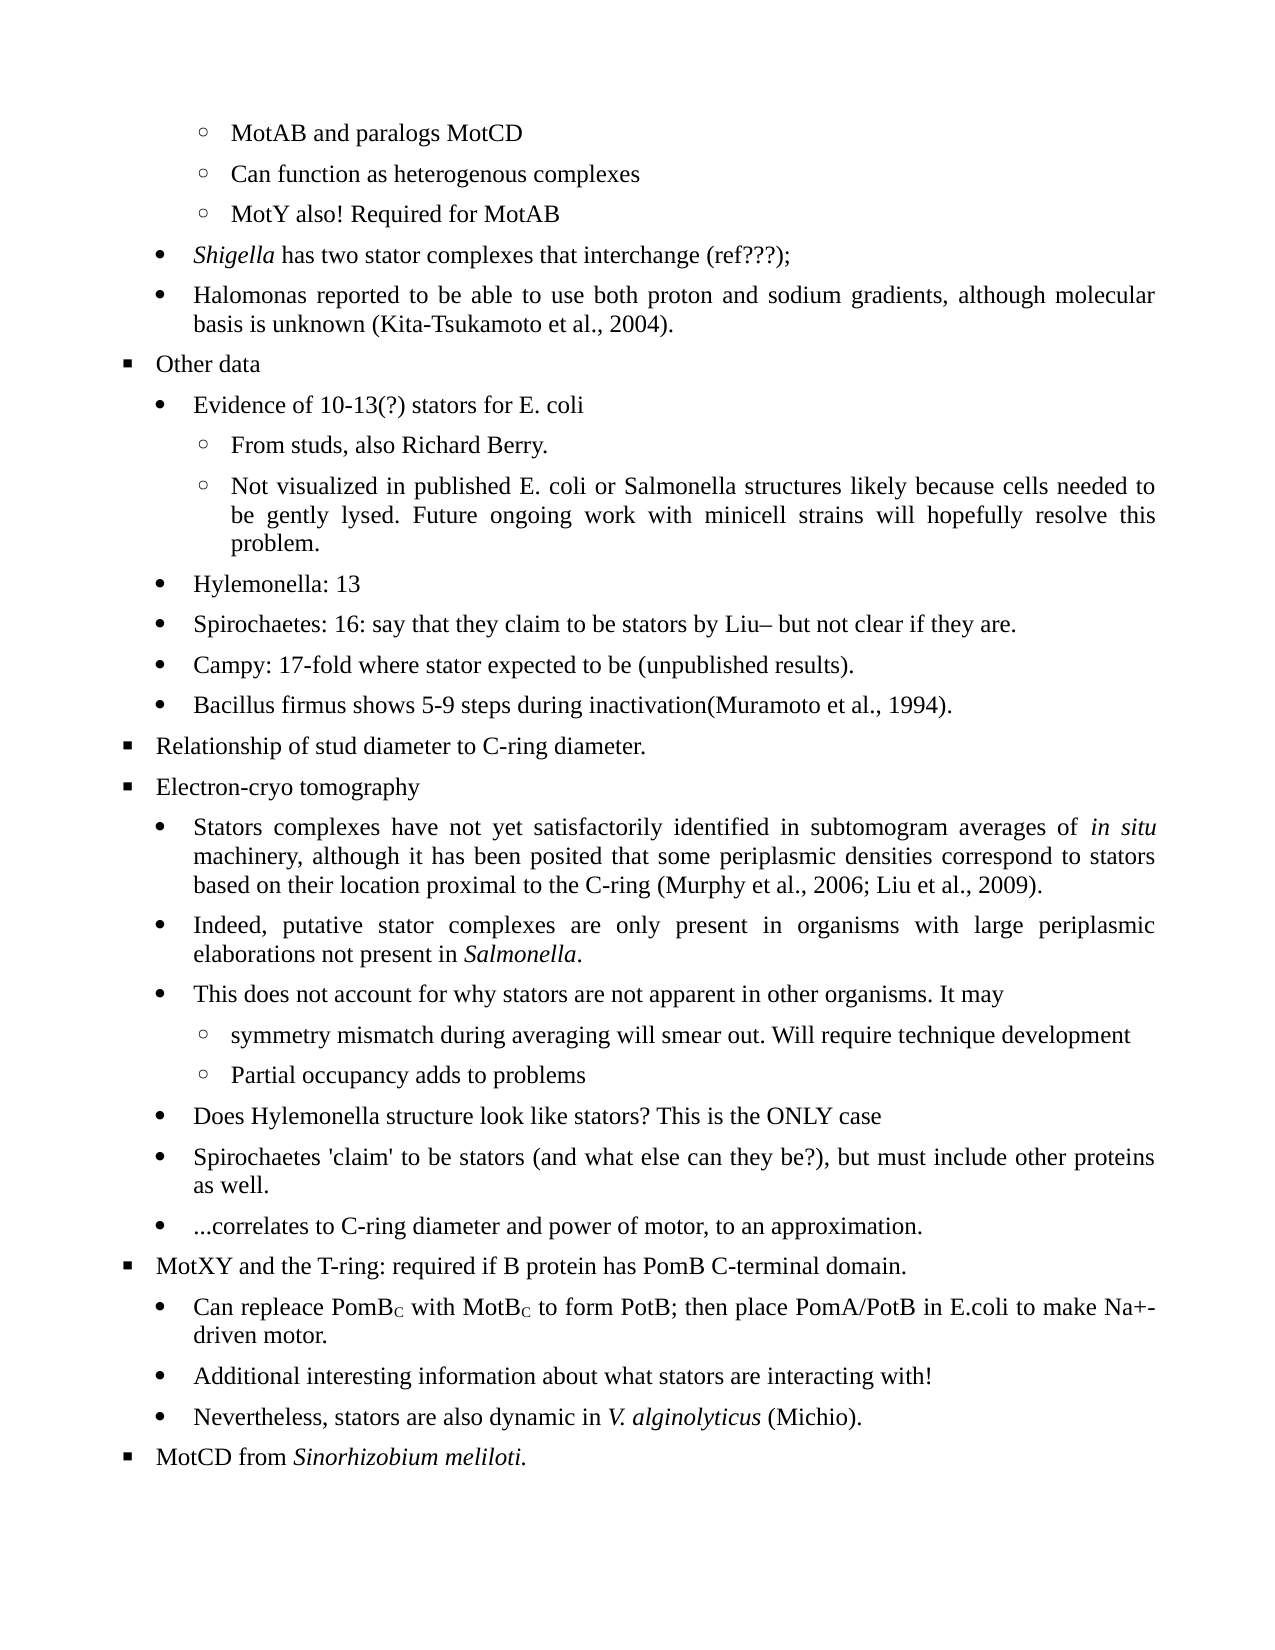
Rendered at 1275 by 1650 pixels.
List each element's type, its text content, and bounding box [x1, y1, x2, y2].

list ...correlates to C-ring diameter and power of motor, to an approximation. [156, 1211, 1157, 1239]
list From studs, also Richard Berry. [193, 431, 1157, 459]
list Bacillus firmus shows 5-9 steps during inactivation(Muramoto et al., 1994). [156, 691, 1157, 719]
list Spirochaetes 'claim' to be stators (and what else can they be?), but must include other proteins as well. [156, 1142, 1157, 1199]
list Can function as heterogenous complexes [193, 159, 1157, 187]
list Relationship of stud diameter to C-ring diameter. [118, 731, 1157, 760]
list Hylemonella: 13 [156, 569, 1157, 598]
list Not visualized in published E. coli or Salmonella structures likely because cells needed to be gently lysed. Future ongoing work with minicell strains will hopefully resolve this problem. [193, 471, 1157, 557]
list Halomonas reported to be able to use both proton and sodium gradients, although molecular basis is unknown (Kita-Tsukamoto et al., 2004). [156, 280, 1157, 338]
list symmetry mismatch during averaging will smear out. Will require technique development [193, 1020, 1157, 1049]
list Evidence of 10-13(?) stators for E. coli [156, 390, 1157, 419]
list Indeed, putative stator complexes are only present in organisms with large periplasmic elaborations not present in Salmonella. [156, 910, 1157, 968]
list Partial occupancy adds to problems [193, 1061, 1157, 1089]
list Stators complexes have not yet satisfactorily identified in subtomogram averages of in situ machinery, although it has been posited that some periplasmic densities correspond to stators based on their location proximal to the C-ring (Murphy et al., 2006; Liu et al., 2009). [156, 812, 1157, 898]
list This does not account for why stators are not apparent in other organisms. It may [156, 979, 1157, 1008]
list MotAB and paralogs MotCD [193, 118, 1157, 147]
list Additional interesting information about what stators are interacting with! [156, 1361, 1157, 1390]
list MotY also! Required for MotAB [193, 199, 1157, 228]
list MotCD from Sinorhizobium meliloti. [118, 1442, 1157, 1471]
list Campy: 17-fold where stator expected to be (unpublished results). [156, 650, 1157, 679]
list Other data [118, 349, 1157, 378]
list MotXY and the T-ring: required if B protein has PomB C-terminal domain. [118, 1251, 1157, 1280]
list Nevertheless, stators are also dynamic in V. alginolyticus (Michio). [156, 1402, 1157, 1430]
list Does Hylemonella structure look like stators? This is the ONLY case [156, 1101, 1157, 1130]
list Electron-cryo tomography [118, 772, 1157, 800]
list Spirochaetes: 16: say that they claim to be stators by Liu– but not clear if they are. [156, 609, 1157, 638]
list Shigella has two stator complexes that interchange (ref???); [156, 240, 1157, 268]
list Can repleace PomBC with MotBC to form PotB; then place PomA/PotB in E.coli to make Na+-driven motor. [156, 1292, 1157, 1349]
